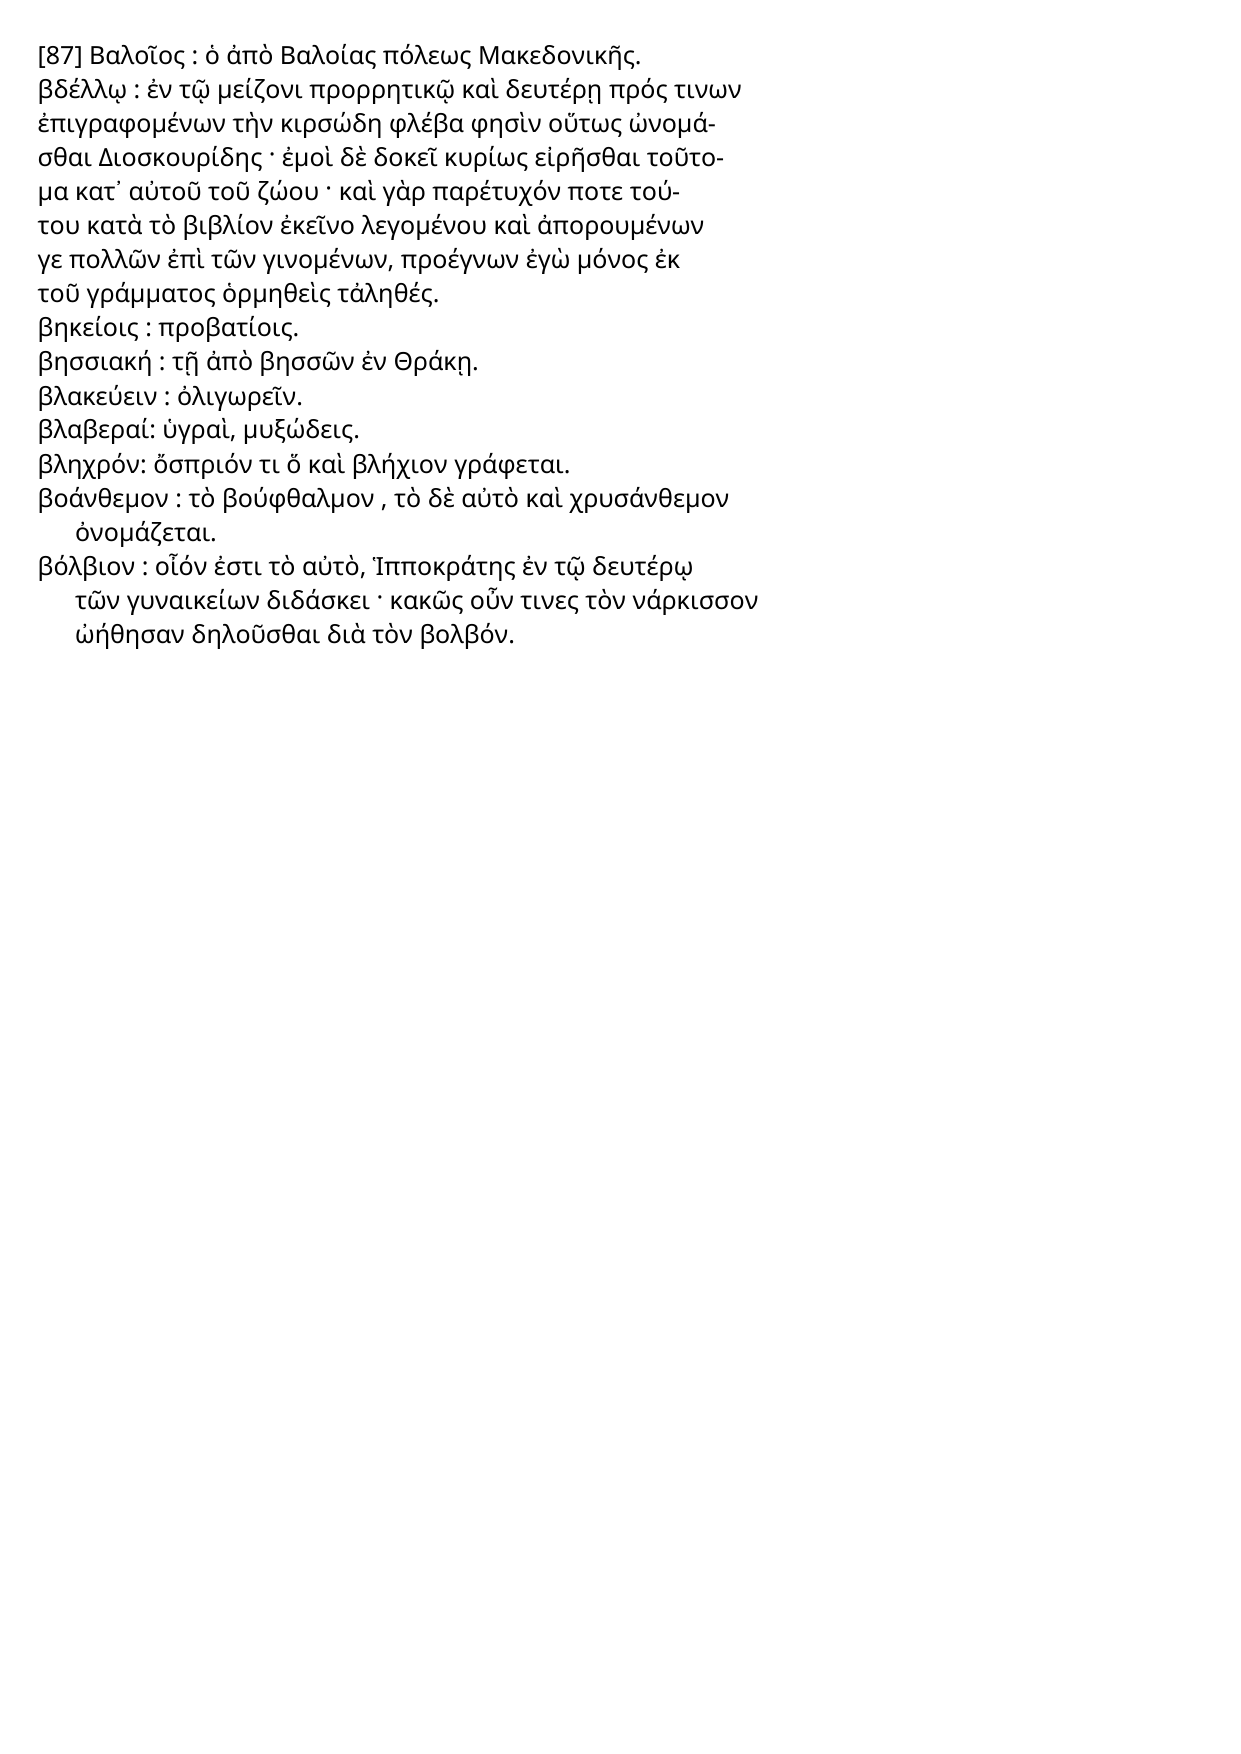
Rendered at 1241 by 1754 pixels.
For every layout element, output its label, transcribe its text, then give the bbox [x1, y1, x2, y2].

text [87] Βαλοῖος : ὁ ἀπὸ Βαλοίας πόλεως Μακεδονικῆς. βδέλλῳ : ἐν τῷ μείζονι προρρητικῷ καὶ δευτέρῃ πρός τινων ἐπιγραφομένων τὴν κιρσώδη φλέβα φησὶν οὕτως ὠνομά- σθαι Διοσκουρίδης · ἐμοὶ δὲ δοκεῖ κυρίως εἰρῆσθαι τοῦτο- μα κατ᾽ αὐτοῦ τοῦ ζώου · καὶ γὰρ παρέτυχόν ποτε τού- του κατὰ τὸ βιβλίον ἐκεῖνο λεγομένου καὶ ἀπορουμένων γε πολλῶν ἐπὶ τῶν γινομένων, προέγνων ἐγὼ μόνος ἐκ τοῦ γράμματος ὁρμηθεὶς τἀληθές. [37, 37, 1203, 310]
text βοάνθεμον : τὸ βούφθαλμον , τὸ δὲ αὐτὸ καὶ χρυσάνθεμον ὀνομάζεται. [37, 480, 1203, 548]
text βλακεύειν : ὀλιγωρεῖν. [37, 378, 1203, 412]
text βλαβεραί: ὑγραὶ, μυξώδεις. [37, 412, 1203, 446]
text βηκείοις : προβατίοις. [37, 310, 1203, 344]
text βόλβιον : οἶόν ἐστι τὸ αὐτὸ, Ἱπποκράτης ἐν τῷ δευτέρῳ τῶν γυναικείων διδάσκει · κακῶς οὖν τινες τὸν νάρκισσον ὠήθησαν δηλοῦσθαι διὰ τὸν βολβόν. [37, 548, 1203, 651]
text βησσιακή : τῇ ἀπὸ βησσῶν ἐν Θράκῃ. [37, 344, 1203, 378]
text βληχρόν: ὄσπριόν τι ὅ καὶ βλήχιον γράφεται. [37, 446, 1203, 480]
